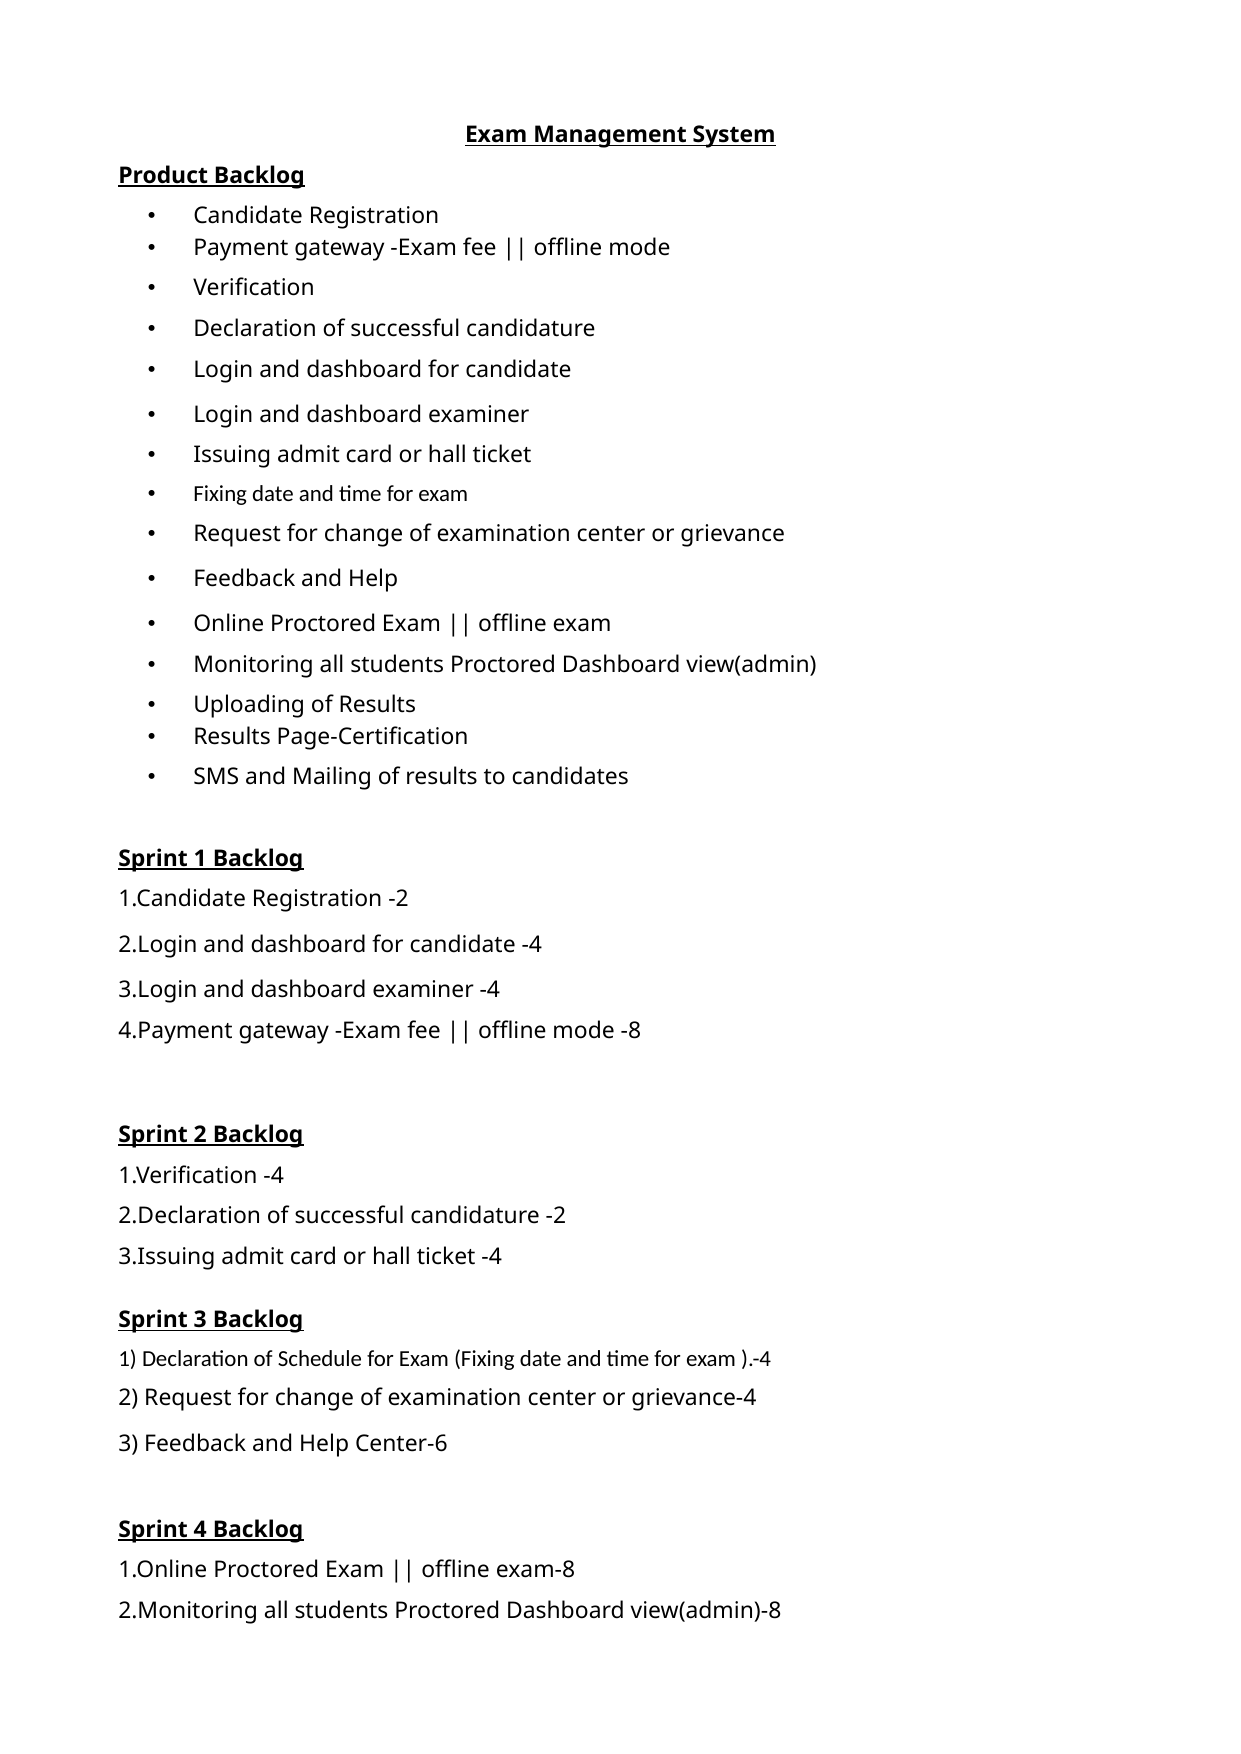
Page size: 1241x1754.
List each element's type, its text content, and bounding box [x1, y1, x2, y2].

text 2.Login and dashboard for candidate -4 [118, 928, 1122, 959]
text 1.Candidate Registration -2 [118, 882, 1122, 913]
text Sprint 4 Backlog [118, 1512, 1122, 1544]
list Online Proctored Exam || offline exam [148, 607, 1122, 638]
text Sprint 2 Backlog [118, 1118, 1122, 1149]
list Declaration of successful candidature [148, 312, 1122, 343]
list Login and dashboard for candidate [148, 352, 1122, 384]
text 3.Login and dashboard examiner -4 [118, 973, 1122, 1004]
list Issuing admit card or hall ticket [148, 438, 1122, 470]
list Verification [148, 271, 1122, 302]
list Fixing date and time for exam [148, 479, 1122, 507]
text Product Backlog [118, 159, 1122, 190]
list Request for change of examination center or grievance [148, 516, 1122, 548]
text 2) Request for change of examination center or grievance-4 [118, 1381, 1122, 1412]
text 4.Payment gateway -Exam fee || offline mode -8 [118, 1014, 1122, 1045]
text 2.Declaration of successful candidature -2 [118, 1199, 1122, 1230]
text 3.Issuing admit card or hall ticket -4 [118, 1240, 1122, 1271]
text 1.Verification -4 [118, 1158, 1122, 1190]
text 1) Declaration of Schedule for Exam (Fixing date and time for exam ).-4 [118, 1344, 1122, 1372]
list SMS and Mailing of results to candidates [148, 760, 1122, 791]
list Candidate Registration [148, 199, 1122, 231]
list Monitoring all students Proctored Dashboard view(admin) [148, 648, 1122, 679]
list Results Page-Certification [148, 719, 1122, 751]
text Sprint 3 Backlog [118, 1303, 1122, 1334]
list Uploading of Results [148, 688, 1122, 719]
text 3) Feedback and Help Center-6 [118, 1427, 1122, 1458]
list Payment gateway -Exam fee || offline mode [148, 231, 1122, 262]
list Login and dashboard examiner [148, 398, 1122, 429]
text 2.Monitoring all students Proctored Dashboard view(admin)-8 [118, 1594, 1122, 1625]
text Exam Management System [118, 118, 1122, 149]
list Feedback and Help [148, 562, 1122, 593]
text 1.Online Proctored Exam || offline exam-8 [118, 1553, 1122, 1584]
text Sprint 1 Backlog [118, 841, 1122, 873]
